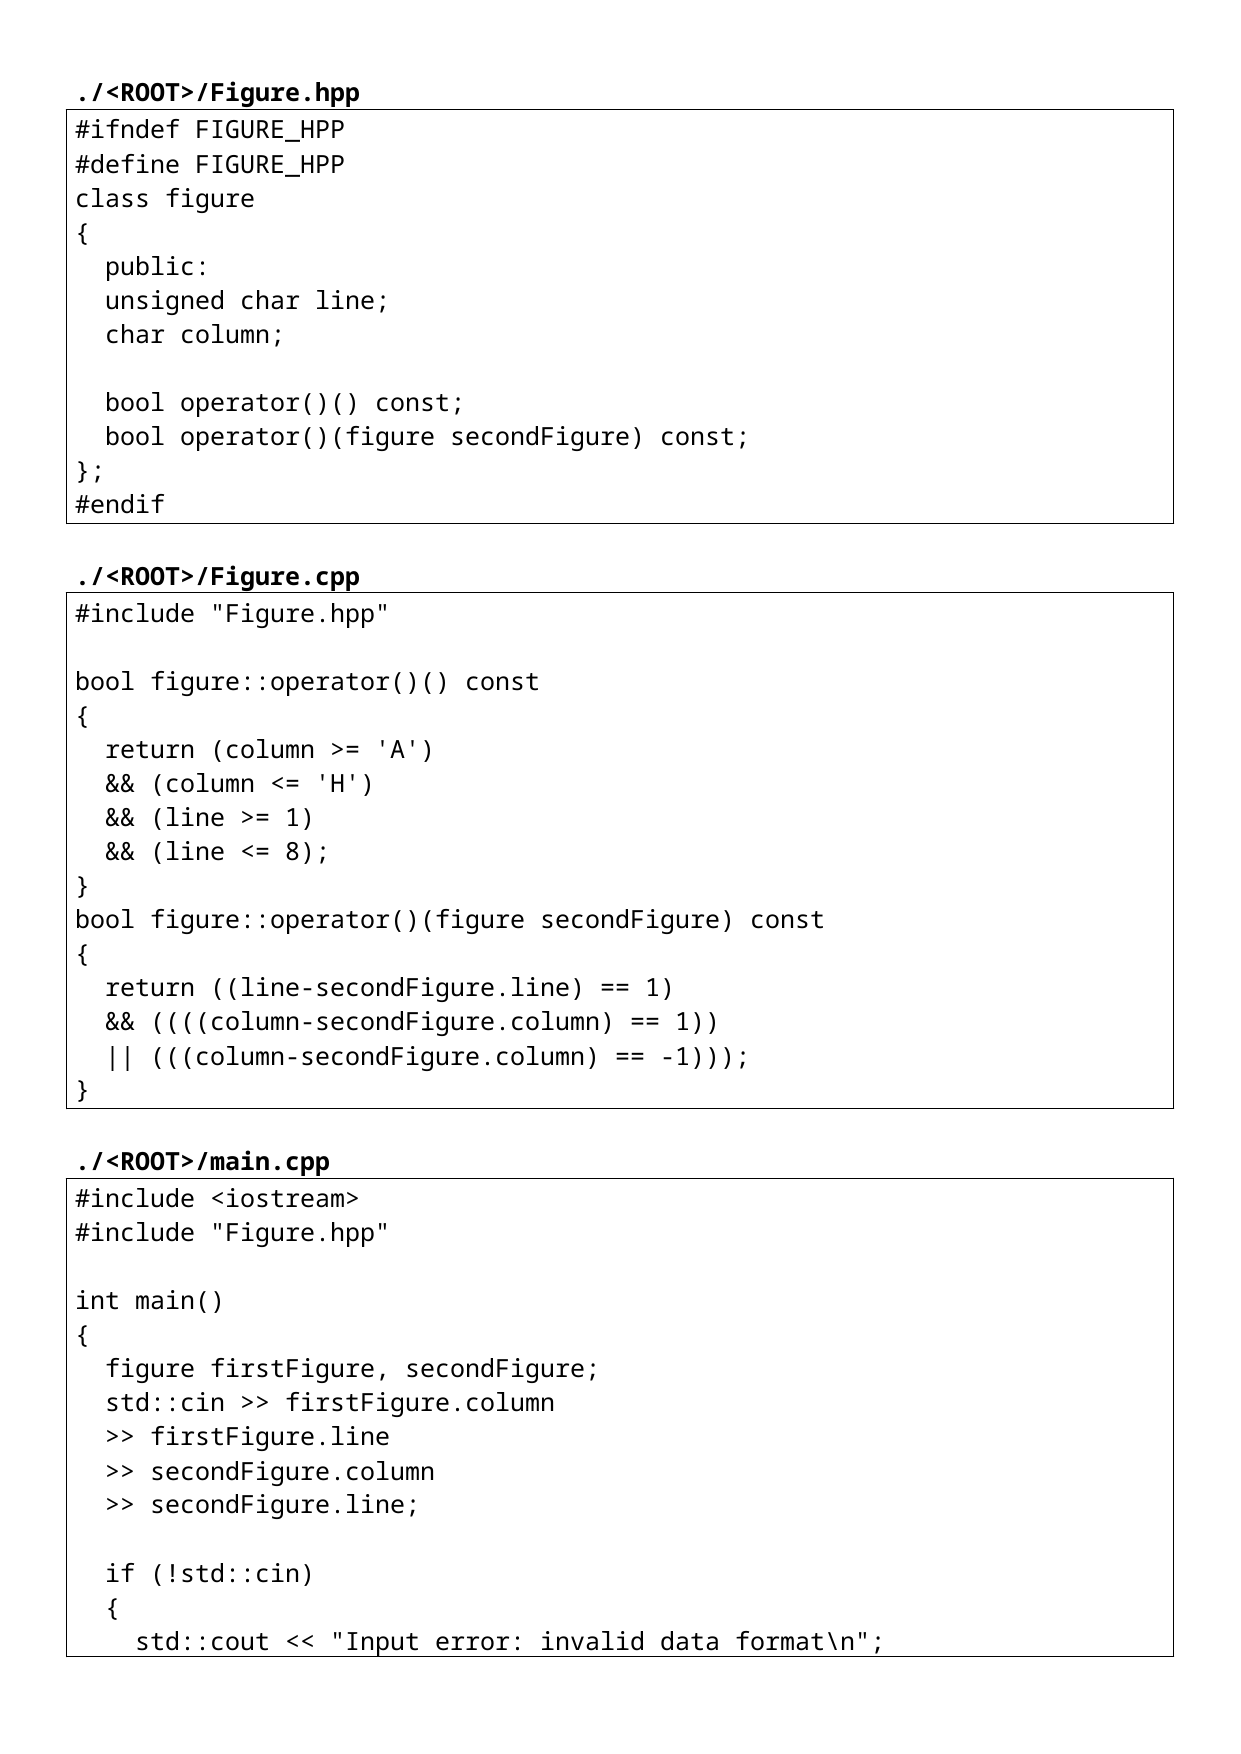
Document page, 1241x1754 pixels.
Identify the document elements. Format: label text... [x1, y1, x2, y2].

text if (!std::cin) [75, 1555, 1165, 1589]
text && (line >= 1) [75, 800, 1165, 834]
text figure firstFigure, secondFigure; [75, 1351, 1165, 1385]
text { [75, 214, 1165, 248]
text && ((((column-secondFigure.column) == 1)) [75, 1004, 1165, 1038]
text #include "Figure.hpp" [67, 593, 1173, 629]
text #include <iostream> [67, 1179, 1173, 1215]
text public: [75, 248, 1165, 282]
text && (line <= 8); [75, 834, 1165, 868]
text std::cin >> firstFigure.column [75, 1385, 1165, 1419]
text && (column <= 'H') [75, 766, 1165, 800]
text int main() [75, 1283, 1165, 1317]
text { [75, 1589, 1165, 1623]
text bool operator()(figure secondFigure) const; [75, 419, 1165, 453]
text #ifndef FIGURE_HPP [67, 110, 1173, 146]
text return ((line-secondFigure.line) == 1) [75, 970, 1165, 1004]
text unsigned char line; [75, 282, 1165, 317]
text return (column >= 'A') [75, 732, 1165, 766]
text { [75, 697, 1165, 732]
text }; [75, 453, 1165, 484]
text #endif [67, 484, 1173, 523]
text || (((column-secondFigure.column) == -1))); [75, 1038, 1165, 1069]
text ./<ROOT>/Figure.hpp [75, 75, 1165, 109]
text char column; [75, 317, 1165, 351]
text bool figure::operator()(figure secondFigure) const [75, 902, 1165, 936]
text } [67, 1069, 1173, 1108]
text #define FIGURE_HPP [75, 146, 1165, 180]
text ./<ROOT>/main.cpp [75, 1143, 1165, 1177]
text bool figure::operator()() const [75, 663, 1165, 697]
text { [75, 1317, 1165, 1351]
text >> secondFigure.column [75, 1453, 1165, 1487]
text ./<ROOT>/Figure.cpp [75, 558, 1165, 592]
text #include "Figure.hpp" [75, 1215, 1165, 1249]
text { [75, 936, 1165, 970]
text class figure [75, 180, 1165, 214]
text >> firstFigure.line [75, 1419, 1165, 1453]
text bool operator()() const; [75, 385, 1165, 419]
text std::cout << "Input error: invalid data format\n"; [75, 1623, 1165, 1656]
text } [75, 868, 1165, 902]
text >> secondFigure.line; [75, 1487, 1165, 1521]
